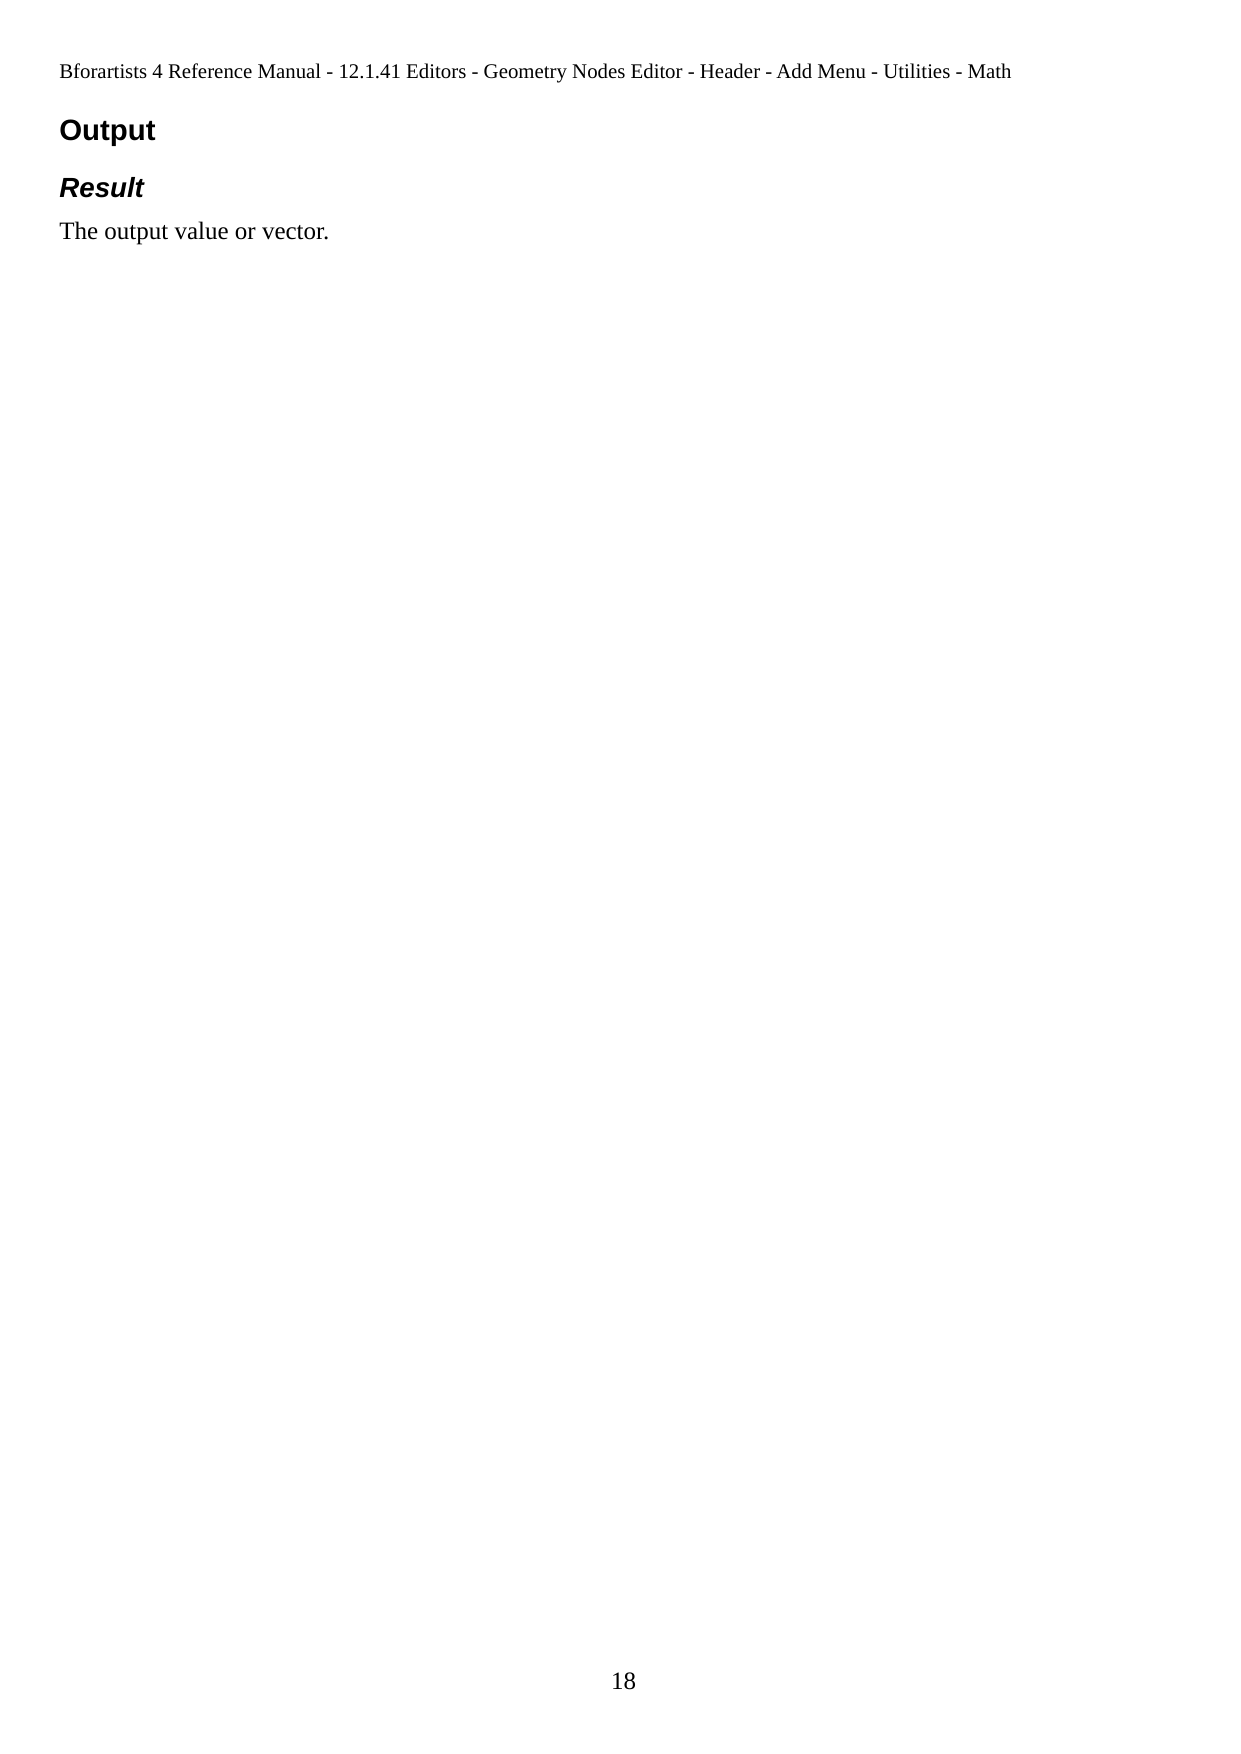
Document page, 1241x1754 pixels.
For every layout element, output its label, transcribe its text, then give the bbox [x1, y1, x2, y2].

subtitle Output [59, 113, 1181, 146]
subtitle Result [59, 171, 1181, 203]
text The output value or vector. [59, 216, 1181, 244]
